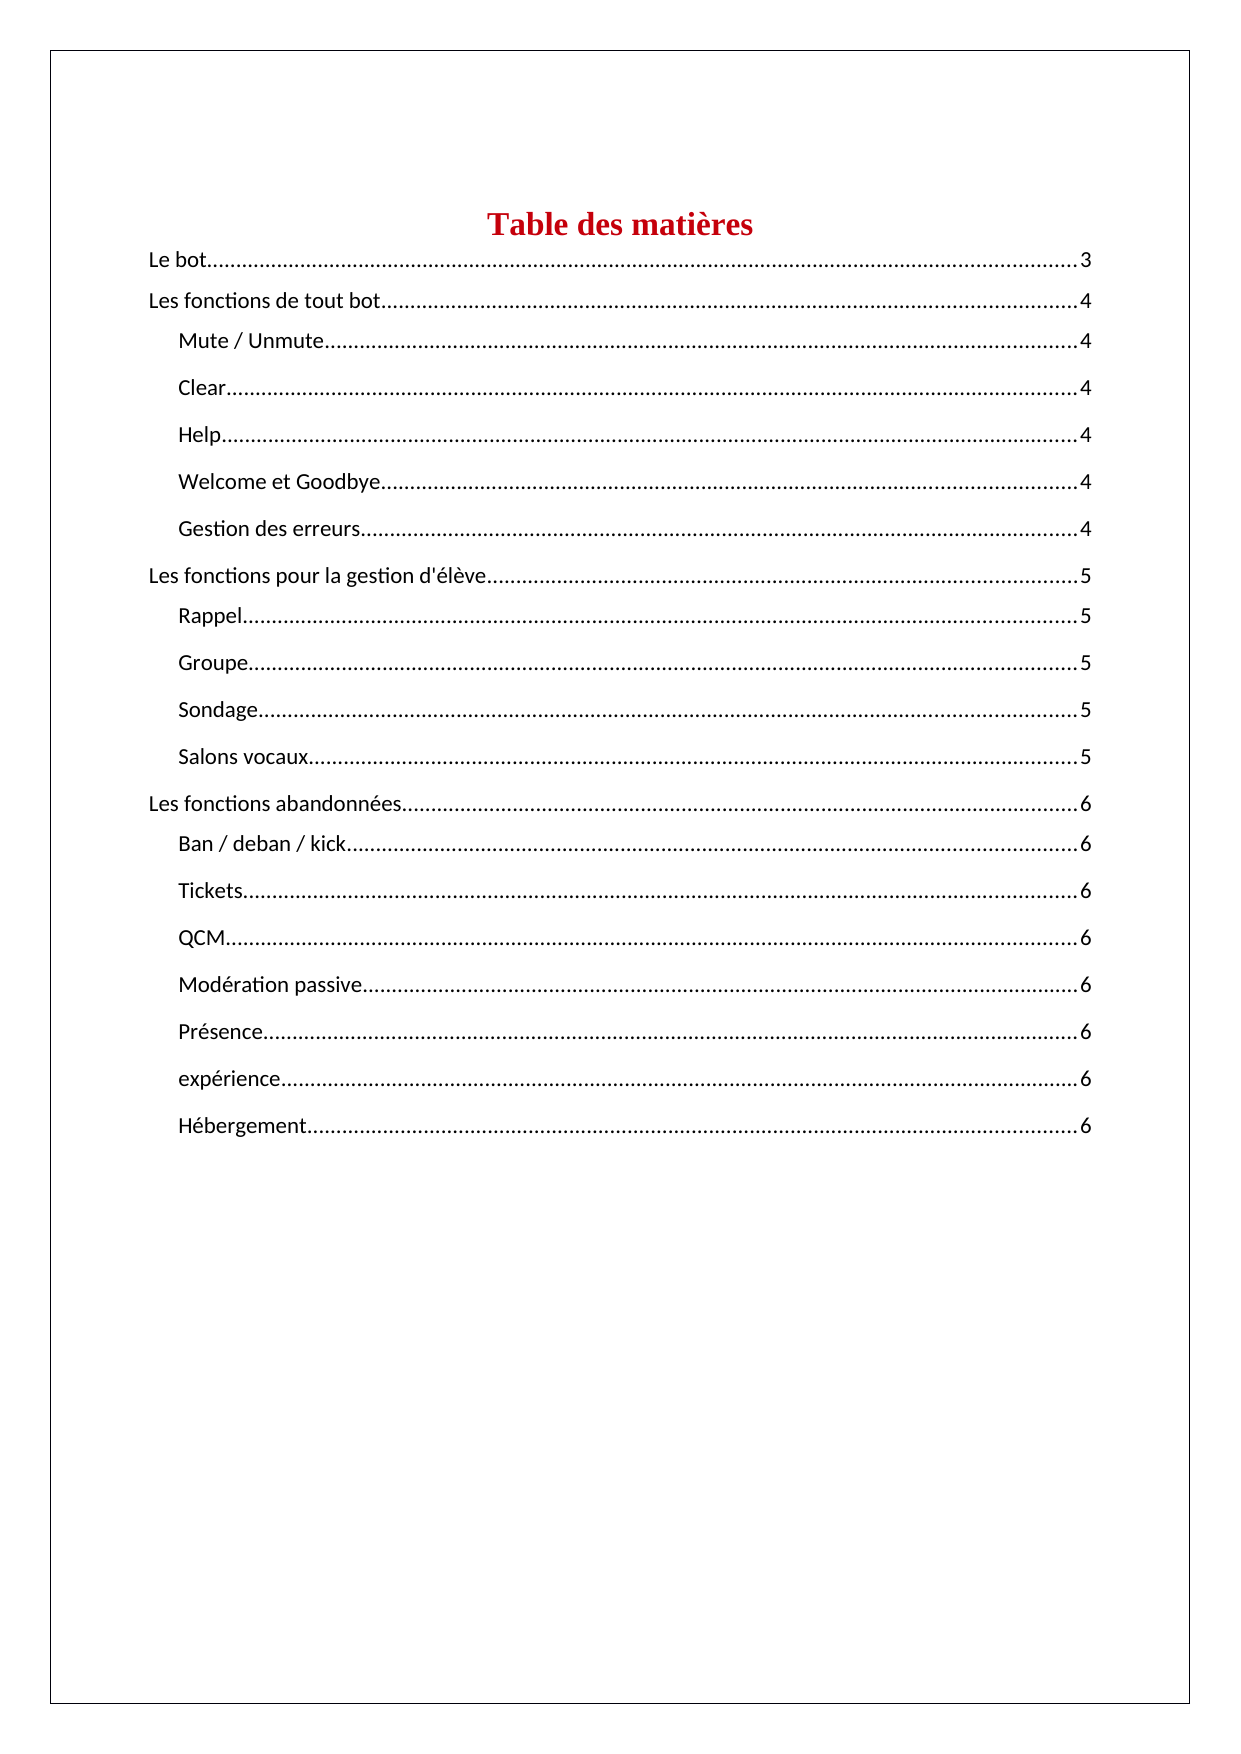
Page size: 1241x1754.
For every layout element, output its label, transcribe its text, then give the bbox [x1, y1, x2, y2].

text Salons vocaux 5 [178, 742, 1092, 770]
text Modération passive 6 [178, 970, 1092, 998]
text Ban / deban / kick 6 [178, 829, 1092, 858]
text Mute / Unmute 4 [178, 326, 1092, 354]
text Sondage 5 [178, 695, 1092, 723]
text Les fonctions abandonnées 6 [149, 789, 1092, 817]
text Welcome et Goodbye 4 [178, 467, 1092, 495]
text Gestion des erreurs 4 [178, 514, 1092, 542]
text Help 4 [178, 420, 1092, 448]
text Présence 6 [178, 1017, 1092, 1045]
text Tickets 6 [178, 876, 1092, 904]
text Le bot 3 [149, 245, 1092, 273]
text Les fonctions pour la gestion d'élève 5 [149, 561, 1092, 589]
text QCM 6 [178, 923, 1092, 951]
text Clear 4 [178, 373, 1092, 401]
text expérience 6 [178, 1064, 1092, 1092]
text Rappel 5 [178, 601, 1092, 629]
text Hébergement 6 [178, 1111, 1092, 1139]
text Les fonctions de tout bot 4 [149, 286, 1092, 314]
subtitle Table des matières [149, 204, 1092, 242]
text Groupe 5 [178, 648, 1092, 676]
